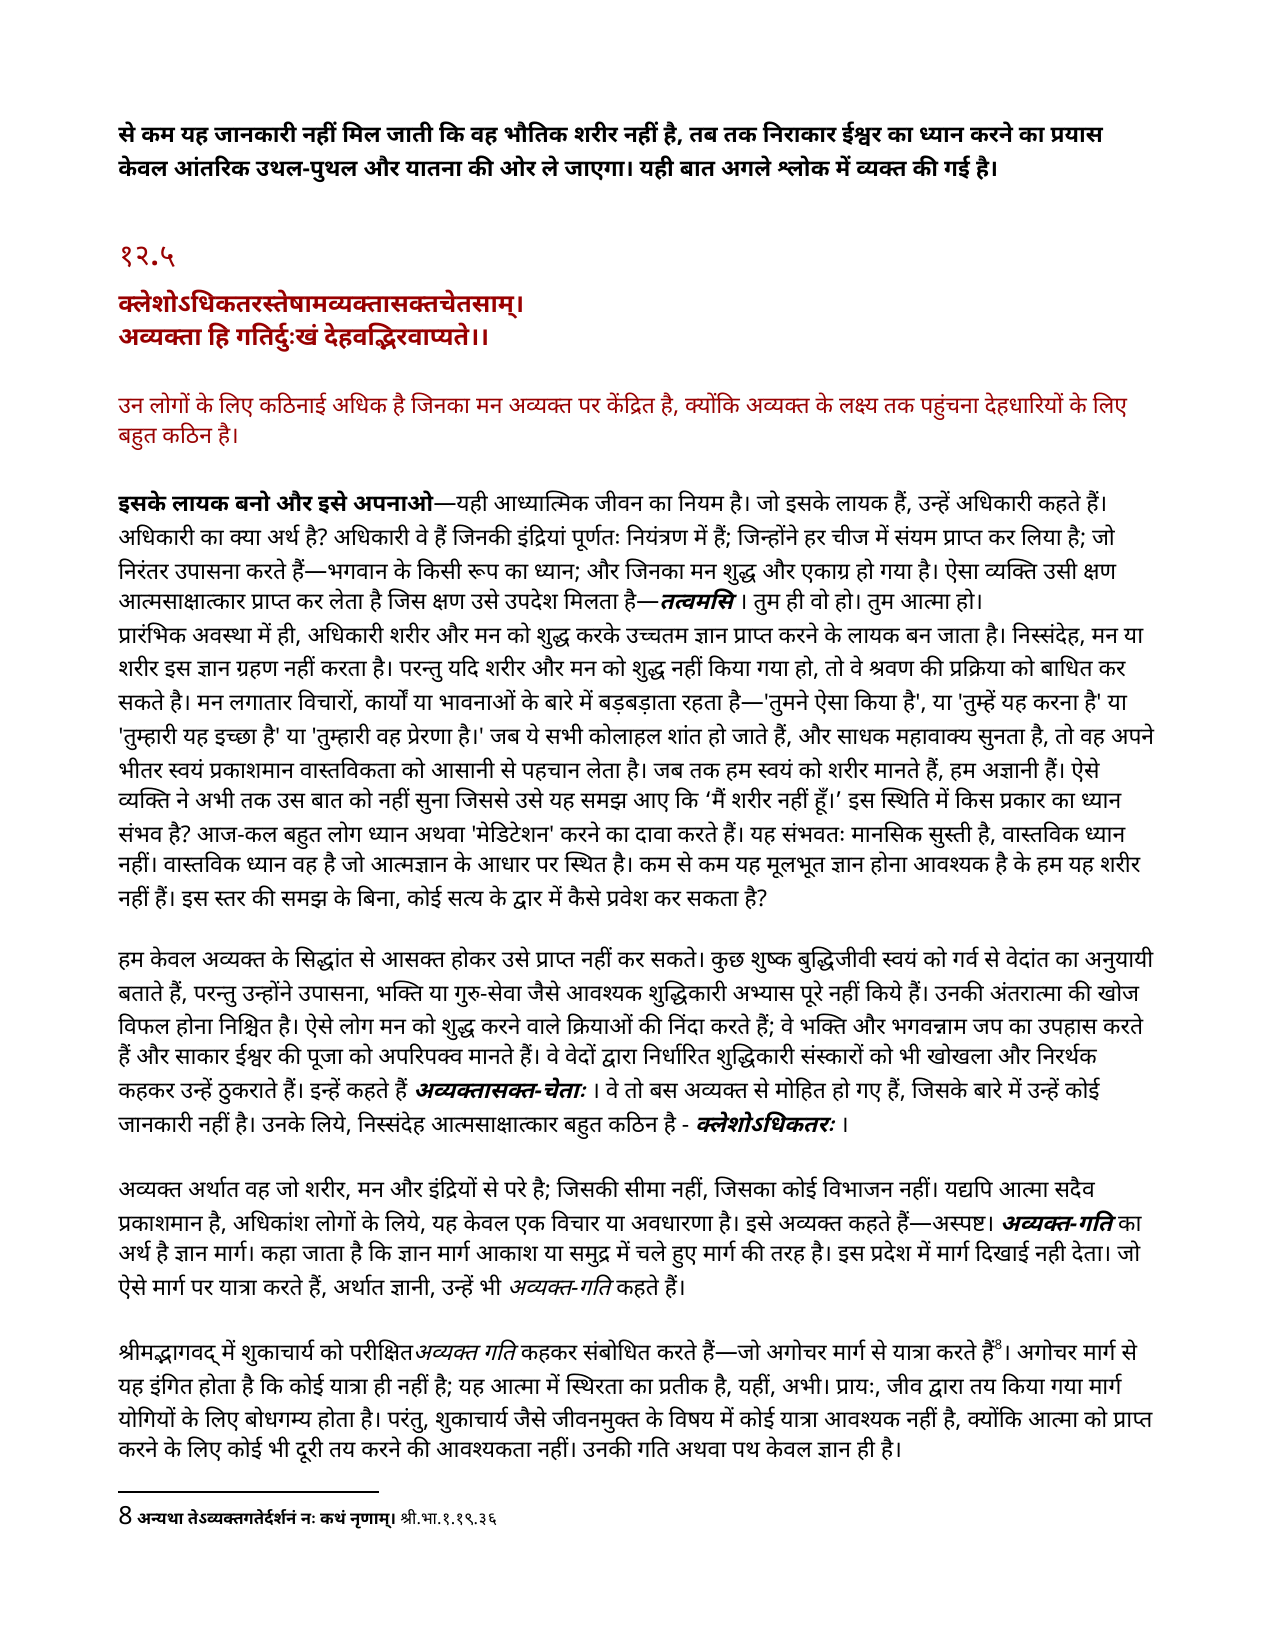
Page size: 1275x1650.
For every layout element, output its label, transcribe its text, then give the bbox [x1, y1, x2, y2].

text से कम यह जानकारी नहीं मिल जाती कि वह भौतिक शरीर नहीं है, तब तक निराकार ईश्वर का ध्यान करने का प्रयास केवल आंतरिक उथल-पुथल और यातना की ओर ले जाएगा। यही बात अगले श्लोक में व्यक्त की गई है। [118, 118, 1157, 186]
text हम केवल अव्यक्त के सिद्धांत से आसक्त होकर उसे प्राप्त नहीं कर सकते। कुछ शुष्क बुद्धिजीवी स्वयं को गर्व से वेदांत का अनुयायी बताते हैं, परन्तु उन्होंने उपासना, भक्ति या गुरु-सेवा जैसे आवश्यक शुद्धिकारी अभ्यास पूरे नहीं किये हैं। उनकी अंतरात्मा की खोज विफल होना निश्चित है। ऐसे लोग मन को शुद्ध करने वाले क्रियाओं की निंदा करते हैं; वे भक्ति और भगवन्नाम जप का उपहास करते हैं और साकार ईश्वर की पूजा को अपरिपक्व मानते हैं। वे वेदों द्वारा निर्धारित शुद्धिकारी संस्कारों को भी खोखला और निरर्थक कहकर उन्हें ठुकराते हैं। इन्हें कहते हैं अव्यक्तासक्त-चेताः । वे तो बस अव्यक्त से मोहित हो गए हैं, जिसके बारे में उन्हें कोई जानकारी नहीं है। उनके लिये, निस्संदेह आत्मसाक्षात्कार बहुत कठिन है - क्लेशोऽधिकतरः । [118, 947, 1157, 1142]
subtitle १२.५ [118, 234, 1157, 277]
text श्रीमद्भागवद् में शुकाचार्य को परीक्षितअव्यक्त गति कहकर संबोधित करते हैं—जो अगोचर मार्ग से यात्रा करते हैं। अगोचर मार्ग से यह इंगित होता है कि कोई यात्रा ही नहीं है; यह आत्मा में स्थिरता का प्रतीक है, यहीं, अभी। प्रायः, जीव द्वारा तय किया गया मार्ग योगियों के लिए बोधगम्य होता है। परंतु, शुकाचार्य जैसे जीवनमुक्त के विषय में कोई यात्रा आवश्यक नहीं है, क्योंकि आत्मा को प्राप्त करने के लिए कोई भी दूरी तय करने की आवश्यकता नहीं। उनकी गति अथवा पथ केवल ज्ञान ही है। [118, 1336, 1157, 1467]
text अव्यक्त अर्थात वह जो शरीर, मन और इंद्रियों से परे है; जिसकी सीमा नहीं, जिसका कोई विभाजन नहीं। यद्यपि आत्मा सदैव प्रकाशमान है, अधिकांश लोगों के लिये, यह केवल एक विचार या अवधारणा है। इसे अव्यक्त कहते हैं—अस्पष्ट। अव्यक्त-गति का अर्थ है ज्ञान मार्ग। कहा जाता है कि ज्ञान मार्ग आकाश या समुद्र में चले हुए मार्ग की तरह है। इस प्रदेश में मार्ग दिखाई नही देता। जो ऐसे मार्ग पर यात्रा करते हैं, अर्थात ज्ञानी, उन्हें भी अव्यक्त-गति कहते हैं। [118, 1173, 1157, 1304]
text अव्यक्ता हि गतिर्दुःखं देहवद्भिरवाप्यते।। [118, 323, 1157, 355]
text उन लोगों के लिए कठिनाई अधिक है जिनका मन अव्यक्त पर केंद्रित है, क्योंकि अव्यक्त के लक्ष्य तक पहुंचना देहधारियों के लिए बहुत कठिन है। [118, 389, 1157, 453]
text प्रारंभिक अवस्था में ही, अधिकारी शरीर और मन को शुद्ध करके उच्चतम ज्ञान प्राप्त करने के लायक बन जाता है। निस्संदेह, मन या शरीर इस ज्ञान ग्रहण नहीं करता है। परन्तु यदि शरीर और मन को शुद्ध नहीं किया गया हो, तो वे श्रवण की प्रक्रिया को बाधित कर सकते है। मन लगातार विचारों, कार्यों या भावनाओं के बारे में बड़बड़ाता रहता है—'तुमने ऐसा किया है', या 'तुम्हें यह करना है' या 'तुम्हारी यह इच्छा है' या 'तुम्हारी वह प्रेरणा है।' जब ये सभी कोलाहल शांत हो जाते हैं, और साधक महावाक्य सुनता है, तो वह अपने भीतर स्वयं प्रकाशमान वास्तविकता को आसानी से पहचान लेता है। जब तक हम स्वयं को शरीर मानते हैं, हम अज्ञानी हैं। ऐसे व्यक्ति ने अभी तक उस बात को नहीं सुना जिससे उसे यह समझ आए कि ‘मैं शरीर नहीं हूँ।’ इस स्थिति में किस प्रकार का ध्यान संभव है? आज-कल बहुत लोग ध्यान अथवा 'मेडिटेशन' करने का दावा करते हैं। यह संभवतः मानसिक सुस्ती है, वास्तविक ध्यान नहीं। वास्तविक ध्यान वह है जो आत्मज्ञान के आधार पर स्थित है। कम से कम यह मूलभूत ज्ञान होना आवश्यक है के हम यह शरीर नहीं हैं। इस स्तर की समझ के बिना, कोई सत्य के द्वार में कैसे प्रवेश कर सकता है? [118, 618, 1157, 915]
text अन्यथा तेऽव्यक्तगतेर्दर्शनं नः कथं नृणाम्। श्री.भा.१.१९.३६ [118, 1498, 1157, 1532]
text इसके लायक बनो और इसे अपनाओ—यही आध्यात्मिक जीवन का नियम है। जो इसके लायक हैं, उन्हें अधिकारी कहते हैं। अधिकारी का क्या अर्थ है? अधिकारी वे हैं जिनकी इंद्रियां पूर्णतः नियंत्रण में हैं; जिन्होंने हर चीज में संयम प्राप्त कर लिया है; जो निरंतर उपासना करते हैं—भगवान के किसी रूप का ध्यान; और जिनका मन शुद्ध और एकाग्र हो गया है। ऐसा व्यक्ति उसी क्षण आत्मसाक्षात्कार प्राप्त कर लेता है जिस क्षण उसे उपदेश मिलता है—तत्वमसि । तुम ही वो हो। तुम आत्मा हो। [118, 487, 1157, 618]
text क्लेशोऽधिकतरस्तेषामव्यक्तासक्तचेतसाम्। [118, 290, 1157, 323]
